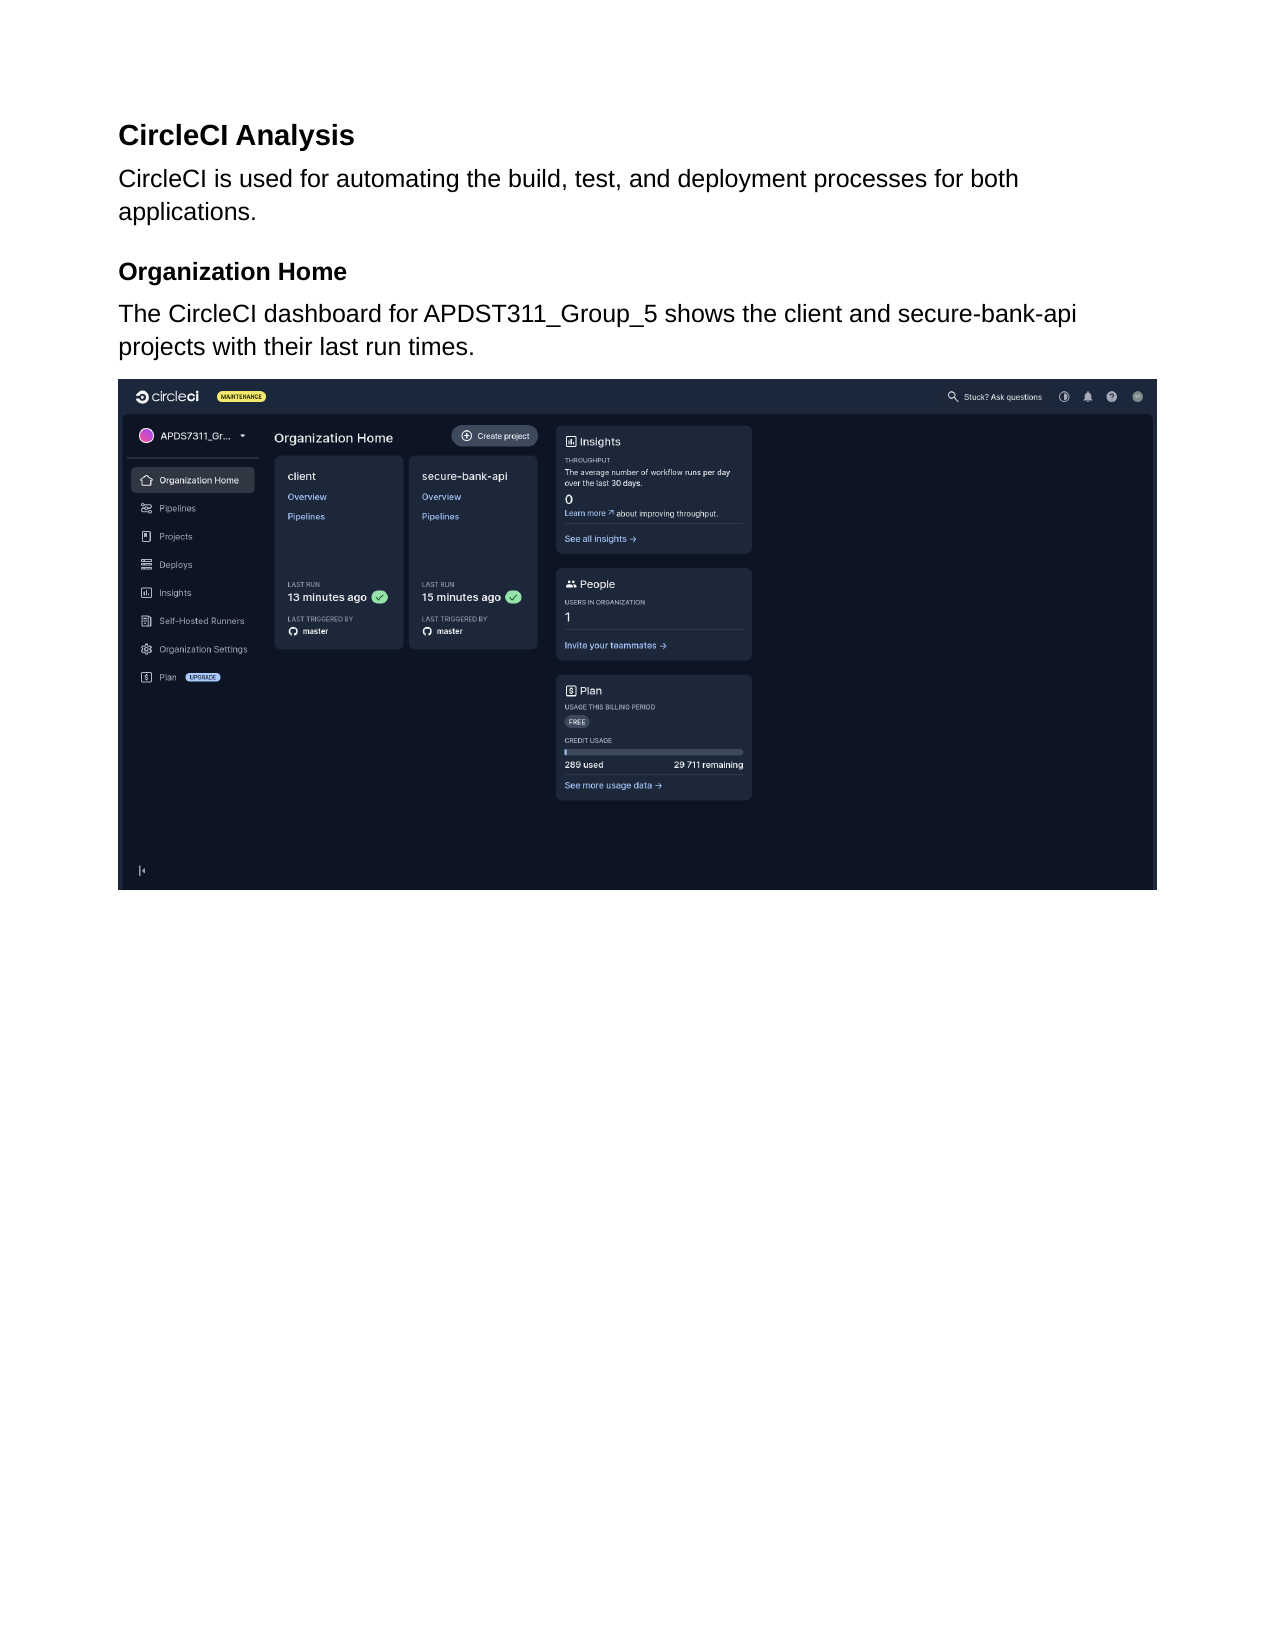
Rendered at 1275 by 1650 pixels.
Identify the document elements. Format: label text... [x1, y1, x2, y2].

subtitle Organization Home [118, 257, 1157, 286]
picture [118, 379, 1157, 890]
subtitle CircleCI Analysis [118, 118, 1157, 152]
text CircleCI is used for automating the build, test, and deployment processes for both applications. [118, 164, 1157, 226]
text The CircleCI dashboard for APDST311_Group_5 shows the client and secure-bank-api projects with their last run times. [118, 298, 1157, 360]
